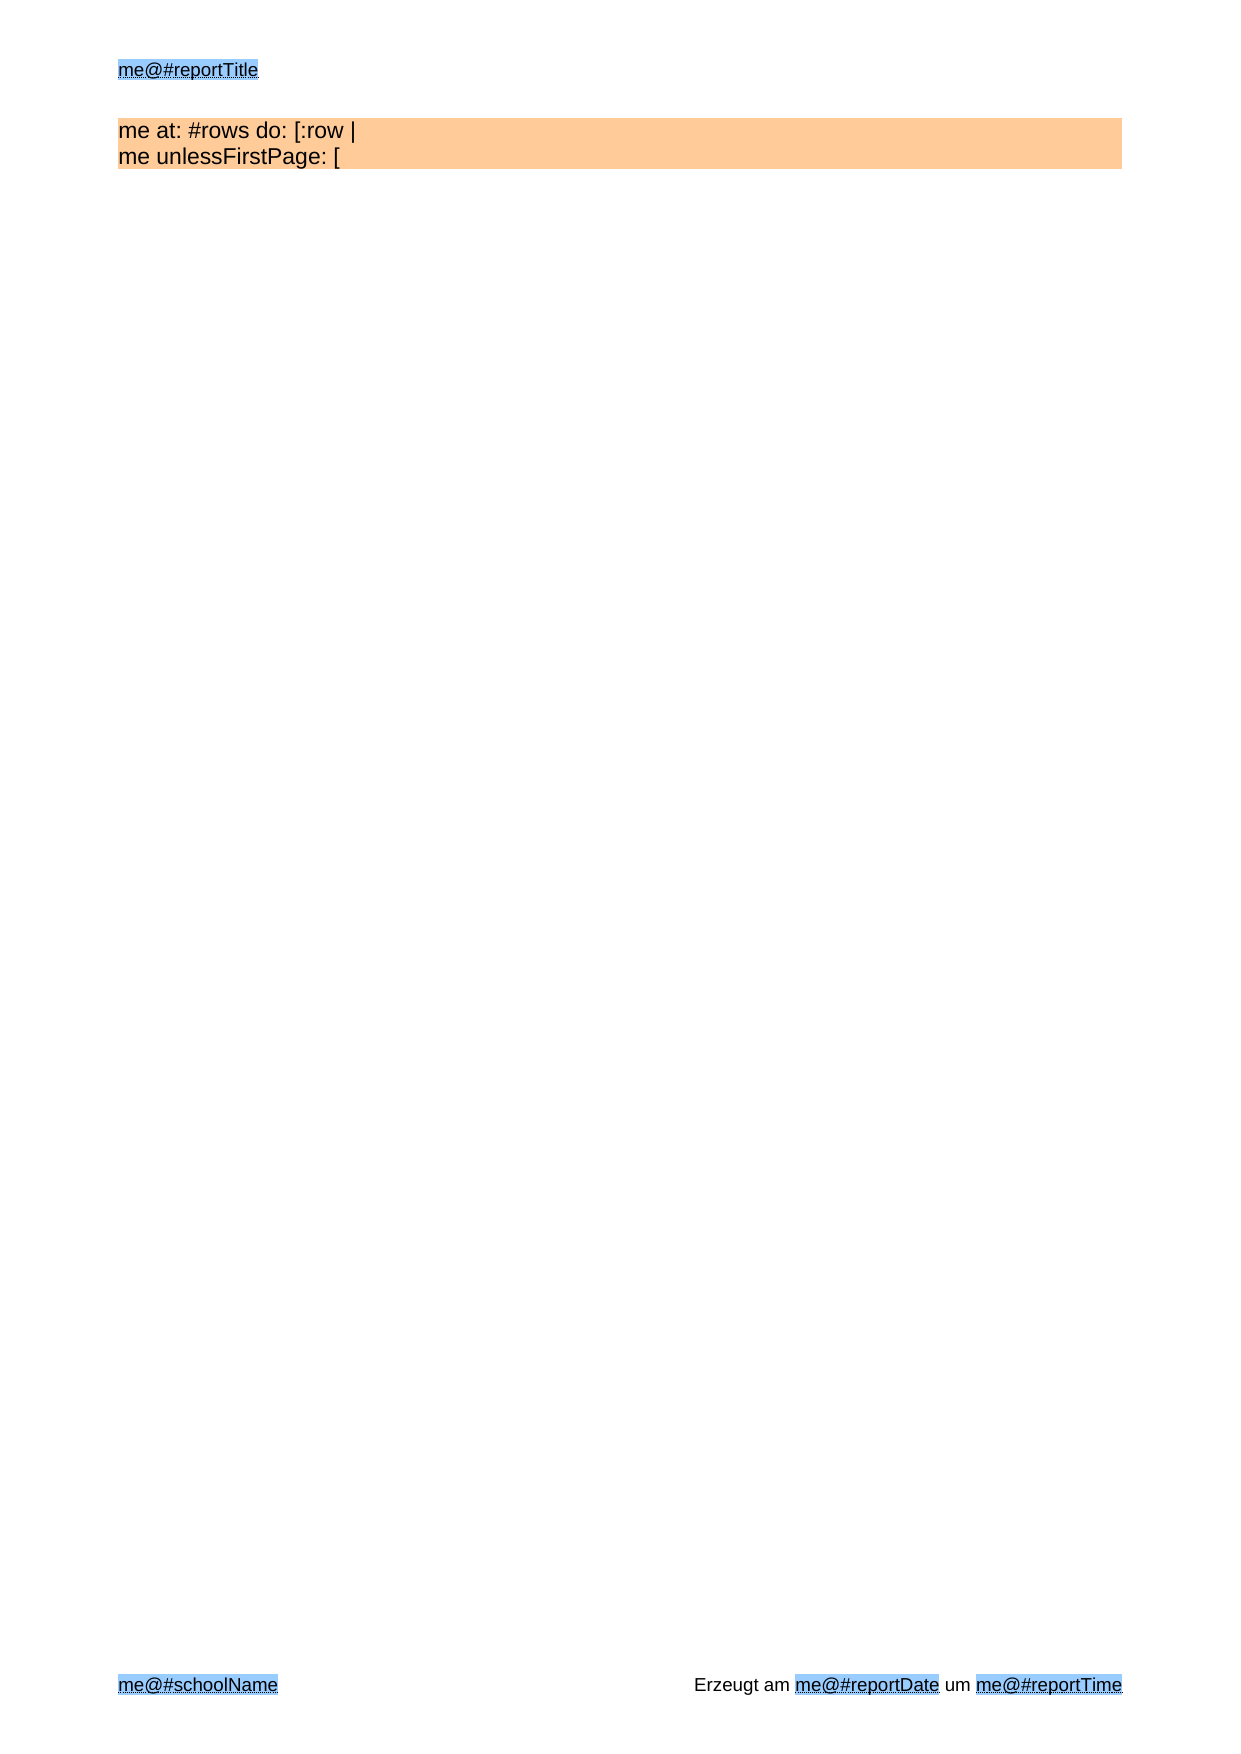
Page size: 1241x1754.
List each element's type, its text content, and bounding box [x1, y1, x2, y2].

text me at: #rows do: [:row | [118, 118, 1122, 144]
text me unlessFirstPage: [ [118, 144, 1122, 169]
